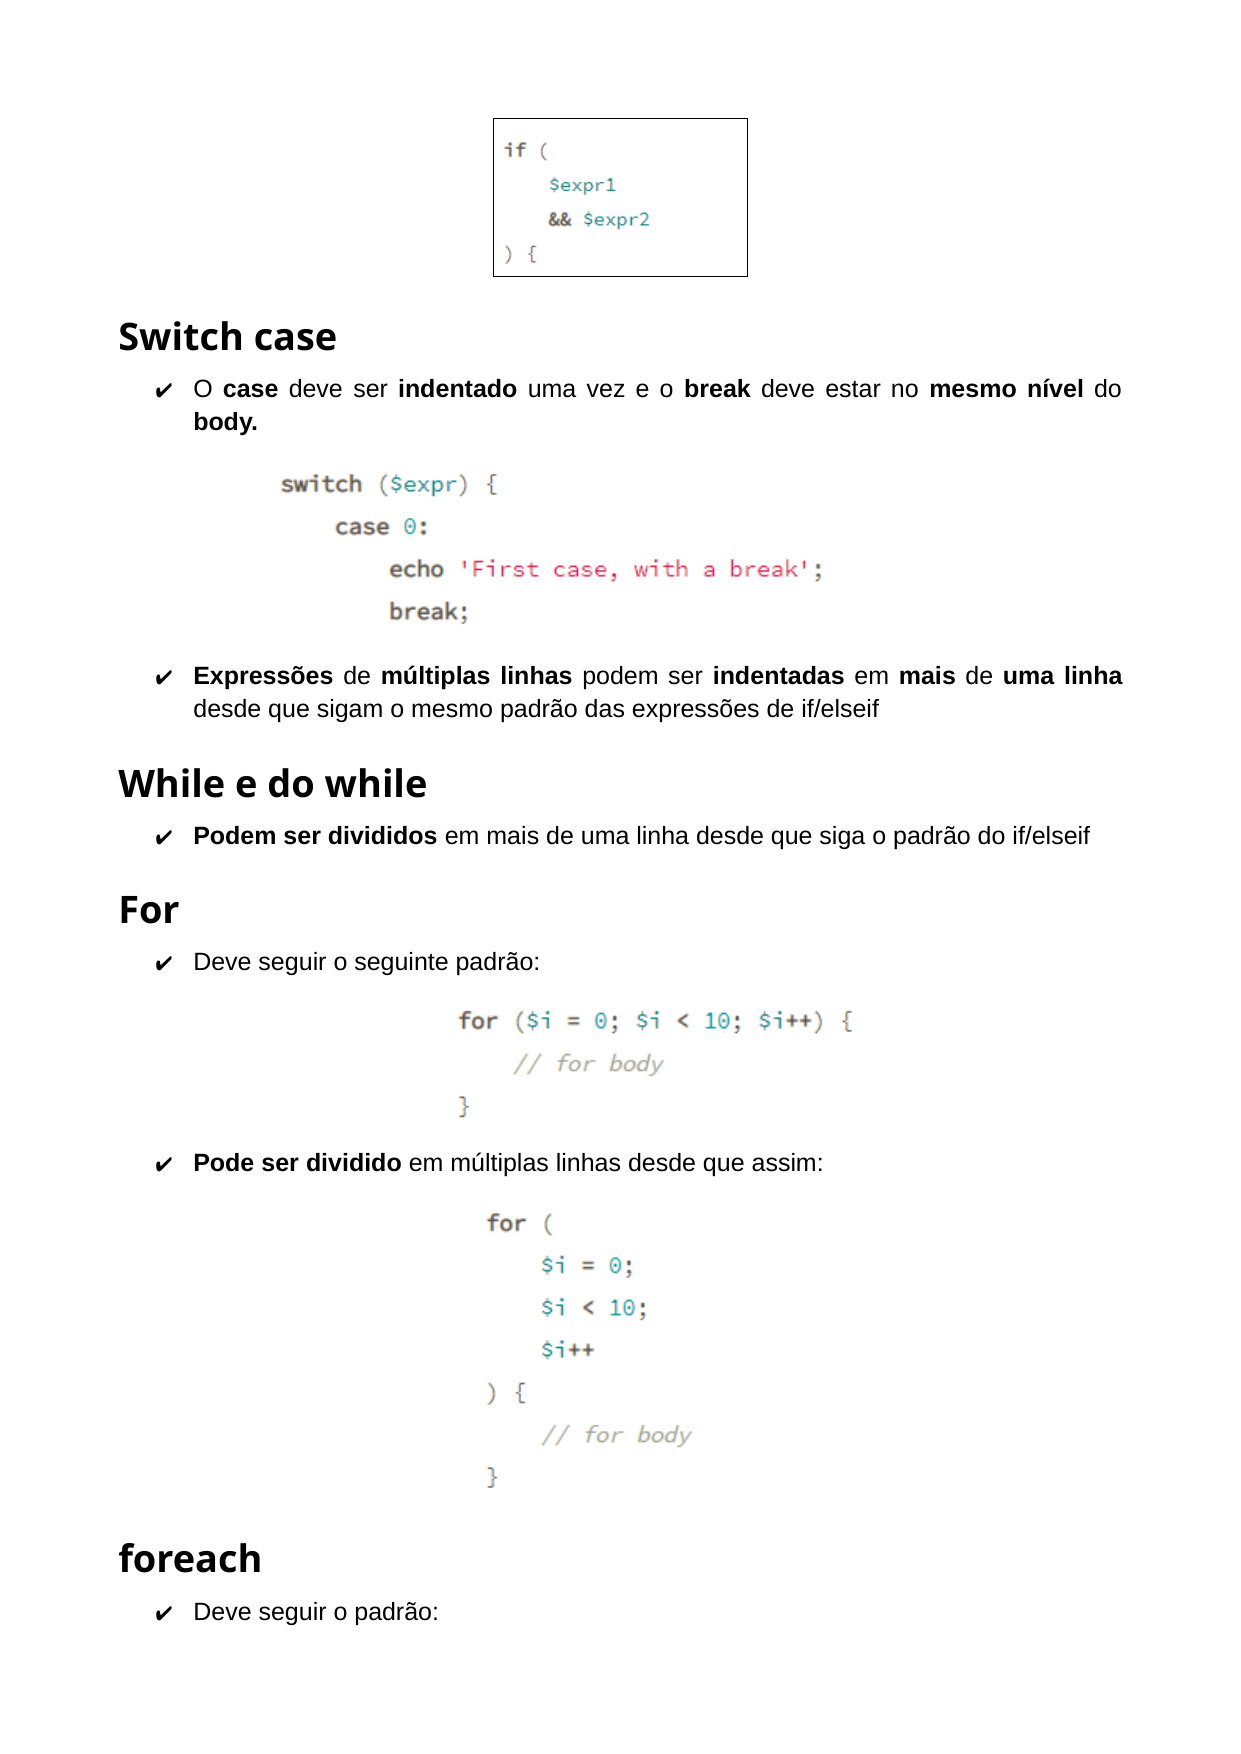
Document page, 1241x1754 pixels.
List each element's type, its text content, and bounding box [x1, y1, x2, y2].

picture [452, 994, 863, 1130]
subtitle While e do while [118, 756, 1122, 808]
picture [495, 121, 745, 274]
picture [474, 1195, 767, 1499]
list O case deve ser indentado uma vez e o break deve estar no mesmo nível do body. [156, 374, 1122, 436]
subtitle foreach [118, 1532, 1122, 1584]
list Deve seguir o padrão: [156, 1596, 1122, 1625]
picture [272, 454, 968, 643]
subtitle For [118, 883, 1122, 934]
list Pode ser dividido em múltiplas linhas desde que assim: [156, 1148, 1122, 1177]
list Deve seguir o seguinte padrão: [156, 947, 1122, 976]
subtitle Switch case [118, 310, 1122, 362]
list Podem ser divididos em mais de uma linha desde que siga o padrão do if/elseif [156, 821, 1122, 849]
list Expressões de múltiplas linhas podem ser indentadas em mais de uma linha desde que sigam o mesmo padrão das expressões de if/elseif [156, 661, 1122, 723]
